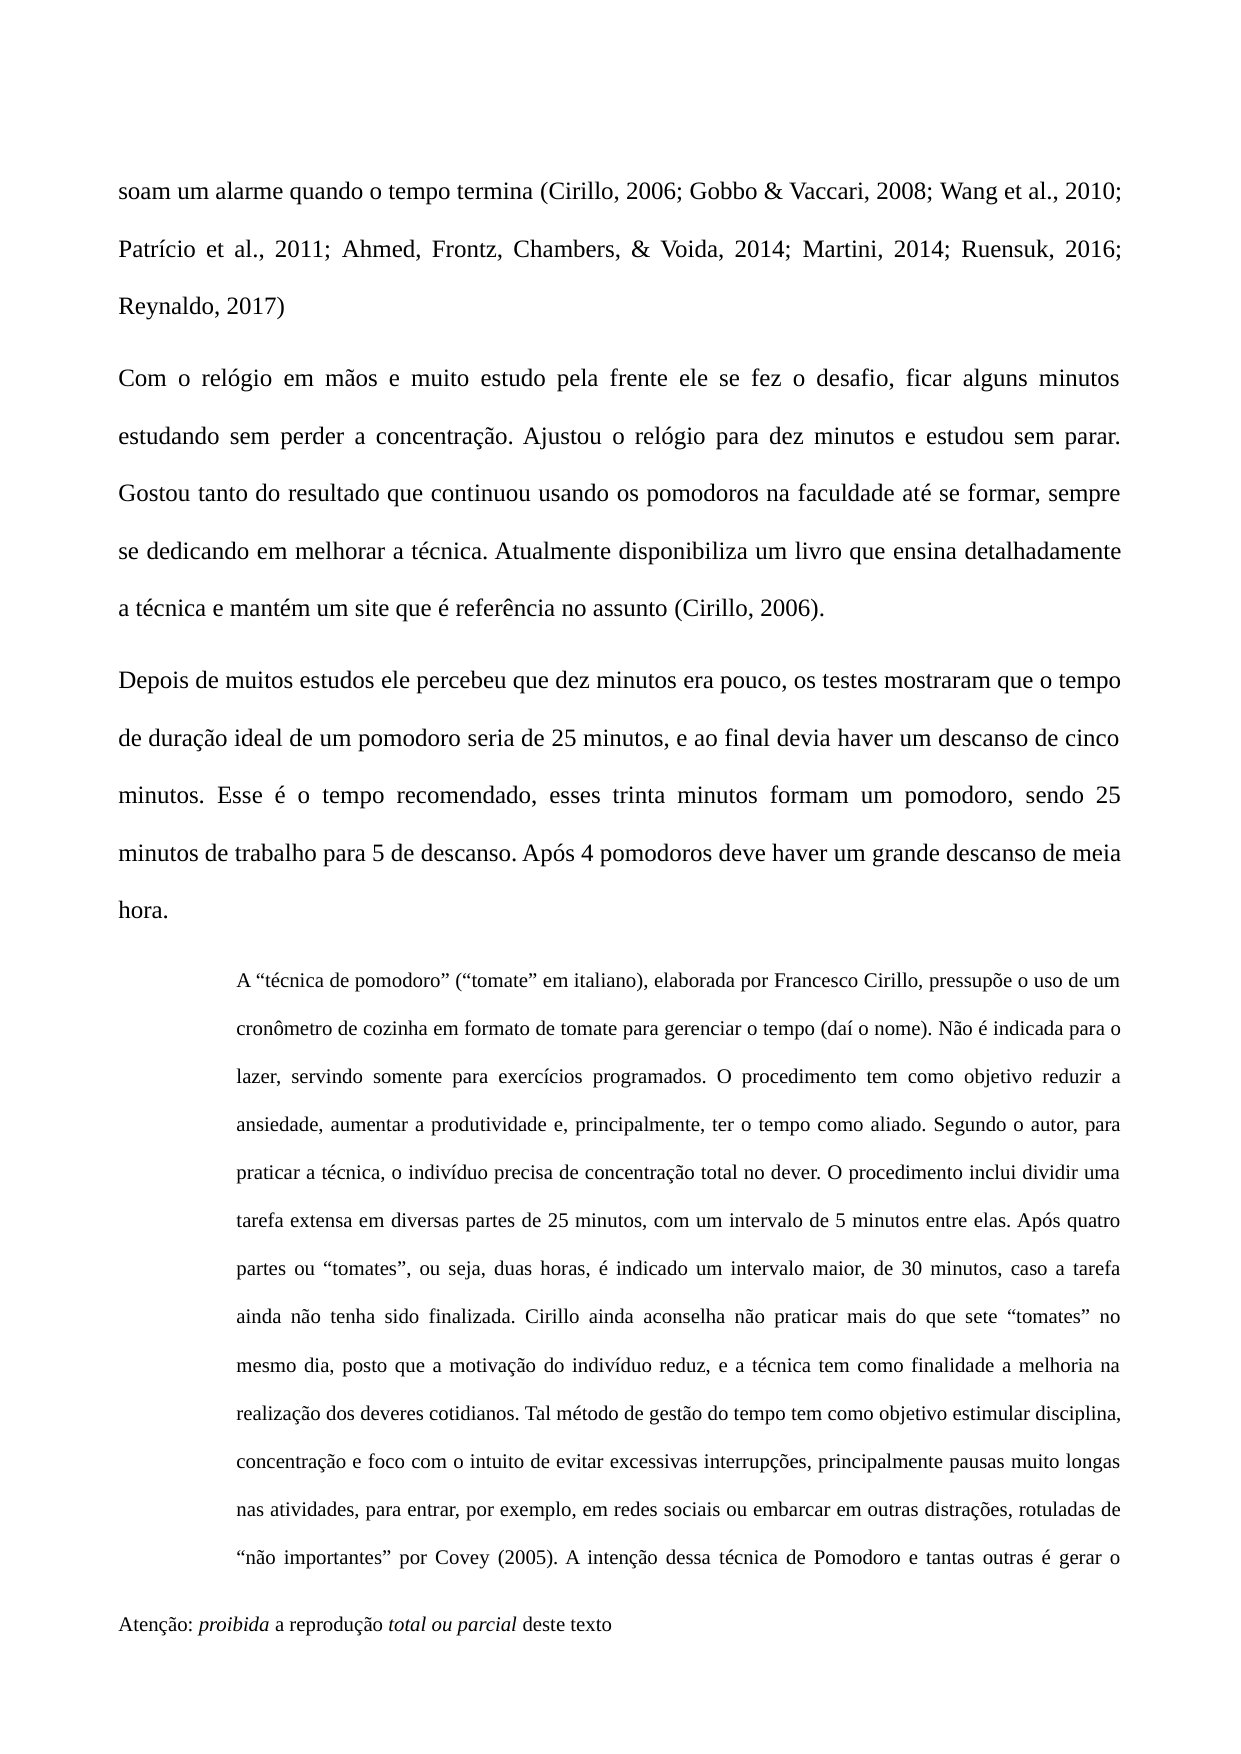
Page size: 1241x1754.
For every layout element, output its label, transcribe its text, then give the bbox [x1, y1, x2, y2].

text soam um alarme quando o tempo termina (Cirillo, 2006; Gobbo & Vaccari, 2008; Wang et al., 2010; Patrício et al., 2011; Ahmed, Frontz, Chambers, & Voida, 2014; Martini, 2014; Ruensuk, 2016; Reynaldo, 2017) [118, 176, 1122, 320]
text Com o relógio em mãos e muito estudo pela frente ele se fez o desafio, ficar alguns minutos estudando sem perder a concentração. Ajustou o relógio para dez minutos e estudou sem parar. Gostou tanto do resultado que continuou usando os pomodoros na faculdade até se formar, sempre se dedicando em melhorar a técnica. Atualmente disponibiliza um livro que ensina detalhadamente a técnica e mantém um site que é referência no assunto (Cirillo, 2006). [118, 363, 1122, 622]
text A “técnica de pomodoro” (“tomate” em italiano), elaborada por Francesco Cirillo, pressupõe o uso de um cronômetro de cozinha em formato de tomate para gerenciar o tempo (daí o nome). Não é indicada para o lazer, servindo somente para exercícios programados. O procedimento tem como objetivo reduzir a ansiedade, aumentar a produtividade e, principalmente, ter o tempo como aliado. Segundo o autor, para praticar a técnica, o indivíduo precisa de concentração total no dever. O procedimento inclui dividir uma tarefa extensa em diversas partes de 25 minutos, com um intervalo de 5 minutos entre elas. Após quatro partes ou “tomates”, ou seja, duas horas, é indicado um intervalo maior, de 30 minutos, caso a tarefa ainda não tenha sido finalizada. Cirillo ainda aconselha não praticar mais do que sete “tomates” no mesmo dia, posto que a motivação do indivíduo reduz, e a técnica tem como finalidade a melhoria na realização dos deveres cotidianos. Tal método de gestão do tempo tem como objetivo estimular disciplina, concentração e foco com o intuito de evitar excessivas interrupções, principalmente pausas muito longas nas atividades, para entrar, por exemplo, em redes sociais ou embarcar em outras distrações, rotuladas de “não importantes” por Covey (2005). A intenção dessa técnica de Pomodoro e tantas outras é gerar o [236, 968, 1122, 1569]
text Depois de muitos estudos ele percebeu que dez minutos era pouco, os testes mostraram que o tempo de duração ideal de um pomodoro seria de 25 minutos, e ao final devia haver um descanso de cinco minutos. Esse é o tempo recomendado, esses trinta minutos formam um pomodoro, sendo 25 minutos de trabalho para 5 de descanso. Após 4 pomodoros deve haver um grande descanso de meia hora. [118, 666, 1122, 924]
